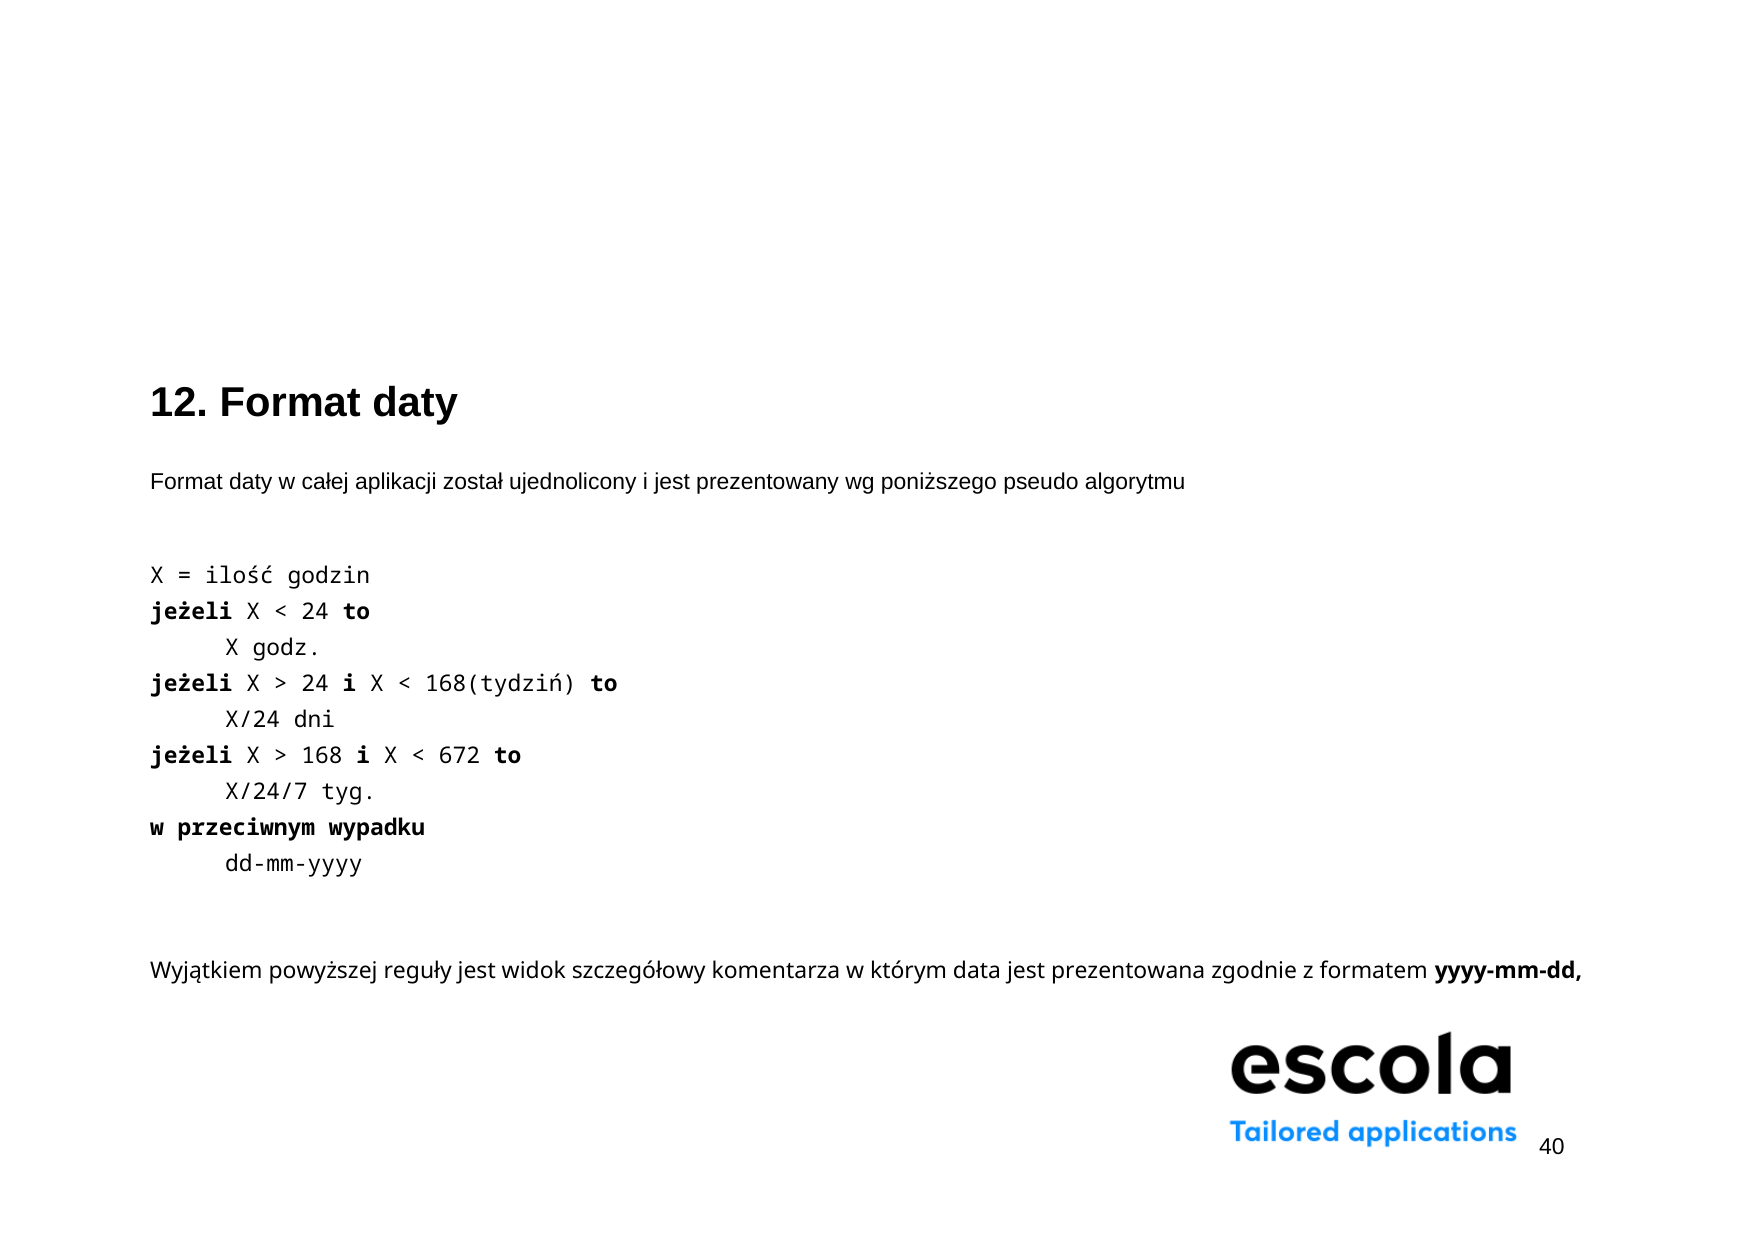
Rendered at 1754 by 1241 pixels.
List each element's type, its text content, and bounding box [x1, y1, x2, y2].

table_cell [139, 282, 628, 334]
text X/24/7 tyg. [150, 774, 1609, 806]
text X/24 dni [150, 703, 1609, 734]
table_cell [630, 282, 1596, 334]
text jeżeli X < 24 to [150, 595, 1609, 626]
picture [1208, 1019, 1531, 1157]
text jeżeli X > 168 i X < 672 to [150, 739, 1609, 770]
text X godz. [150, 631, 1609, 662]
table_cell [139, 228, 628, 280]
text Format daty w całej aplikacji został ujednolicony i jest prezentowany wg poniższego pseudo algorytmu [150, 468, 1609, 495]
text X = ilość godzin [150, 559, 1609, 590]
text w przeciwnym wypadku [150, 811, 1609, 842]
text dd-mm-yyyy [150, 846, 1609, 878]
table_cell [630, 228, 1596, 280]
table_cell [630, 152, 1596, 226]
text jeżeli X > 24 i X < 168(tydziń) to [150, 667, 1609, 698]
subtitle 12. Format daty [150, 378, 1609, 426]
table_cell [139, 152, 628, 226]
text Wyjątkiem powyższej reguły jest widok szczegółowy komentarza w którym data jest prezentowana zgodnie z formatem yyyy-mm-dd, [150, 954, 1609, 986]
